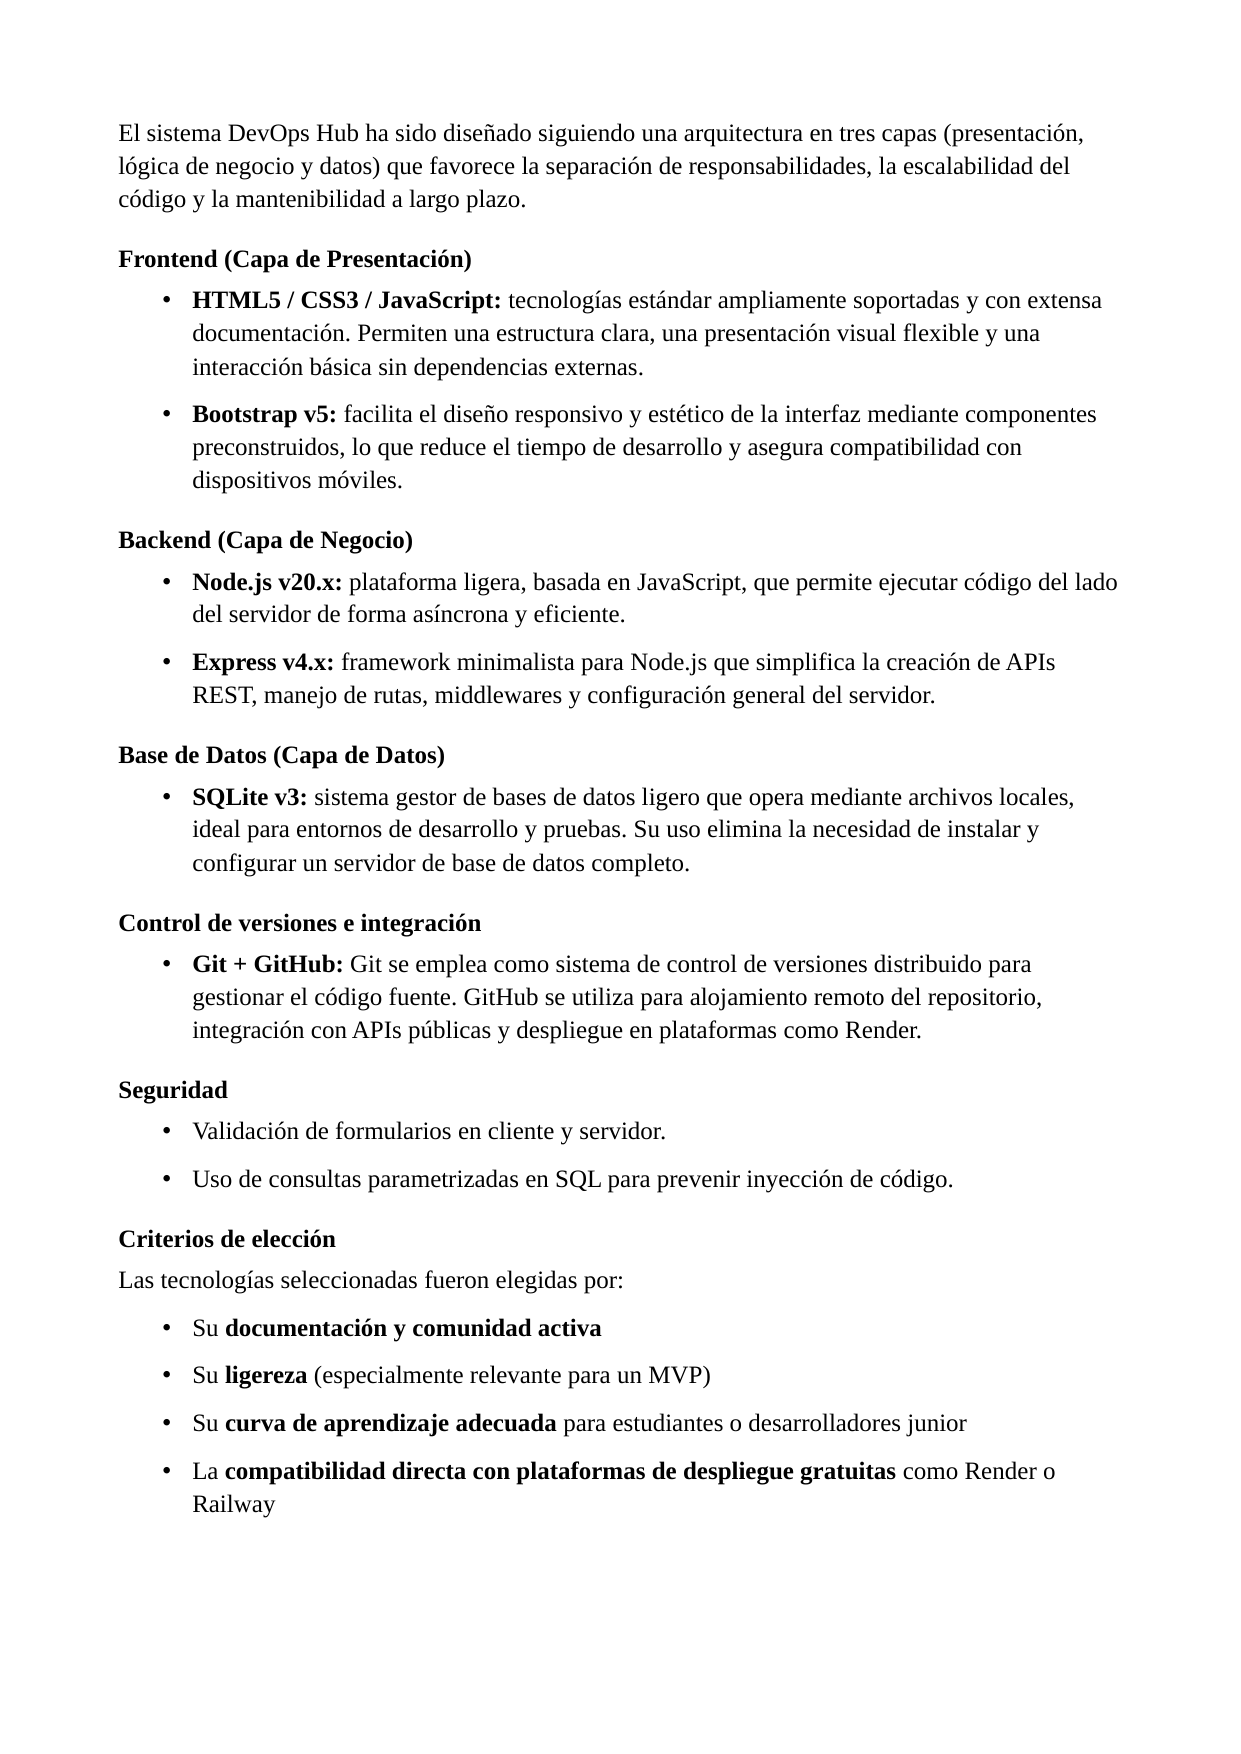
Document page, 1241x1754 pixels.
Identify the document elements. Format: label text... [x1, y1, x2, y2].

list Validación de formularios en cliente y servidor. [162, 1116, 1122, 1145]
list Su ligereza (especialmente relevante para un MVP) [162, 1361, 1122, 1389]
list Bootstrap v5: facilita el diseño responsivo y estético de la interfaz mediante componentes preconstruidos, lo que reduce el tiempo de desarrollo y asegura compatibilidad con dispositivos móviles. [162, 399, 1122, 494]
list La compatibilidad directa con plataformas de despliegue gratuitas como Render o Railway [162, 1456, 1122, 1517]
list Git + GitHub: Git se emplea como sistema de control de versiones distribuido para gestionar el código fuente. GitHub se utiliza para alojamiento remoto del repositorio, integración con APIs públicas y despliegue en plataformas como Render. [162, 949, 1122, 1044]
subtitle Control de versiones e integración [118, 908, 1122, 936]
list HTML5 / CSS3 / JavaScript: tecnologías estándar ampliamente soportadas y con extensa documentación. Permiten una estructura clara, una presentación visual flexible y una interacción básica sin dependencias externas. [162, 286, 1122, 380]
list Su curva de aprendizaje adecuada para estudiantes o desarrolladores junior [162, 1408, 1122, 1437]
list Express v4.x: framework minimalista para Node.js que simplifica la creación de APIs REST, manejo de rutas, middlewares y configuración general del servidor. [162, 647, 1122, 709]
list Node.js v20.x: plataforma ligera, basada en JavaScript, que permite ejecutar código del lado del servidor de forma asíncrona y eficiente. [162, 567, 1122, 628]
text Las tecnologías seleccionadas fueron elegidas por: [118, 1265, 1122, 1294]
list SQLite v3: sistema gestor de bases de datos ligero que opera mediante archivos locales, ideal para entornos de desarrollo y pruebas. Su uso elimina la necesidad de instalar y configurar un servidor de base de datos completo. [162, 782, 1122, 876]
list Su documentación y comunidad activa [162, 1313, 1122, 1342]
subtitle Seguridad [118, 1075, 1122, 1104]
subtitle Backend (Capa de Negocio) [118, 525, 1122, 554]
subtitle Frontend (Capa de Presentación) [118, 244, 1122, 273]
subtitle Criterios de elección [118, 1224, 1122, 1253]
list Uso de consultas parametrizadas en SQL para prevenir inyección de código. [162, 1164, 1122, 1193]
text El sistema DevOps Hub ha sido diseñado siguiendo una arquitectura en tres capas (presentación, lógica de negocio y datos) que favorece la separación de responsabilidades, la escalabilidad del código y la mantenibilidad a largo plazo. [118, 118, 1122, 213]
subtitle Base de Datos (Capa de Datos) [118, 740, 1122, 769]
